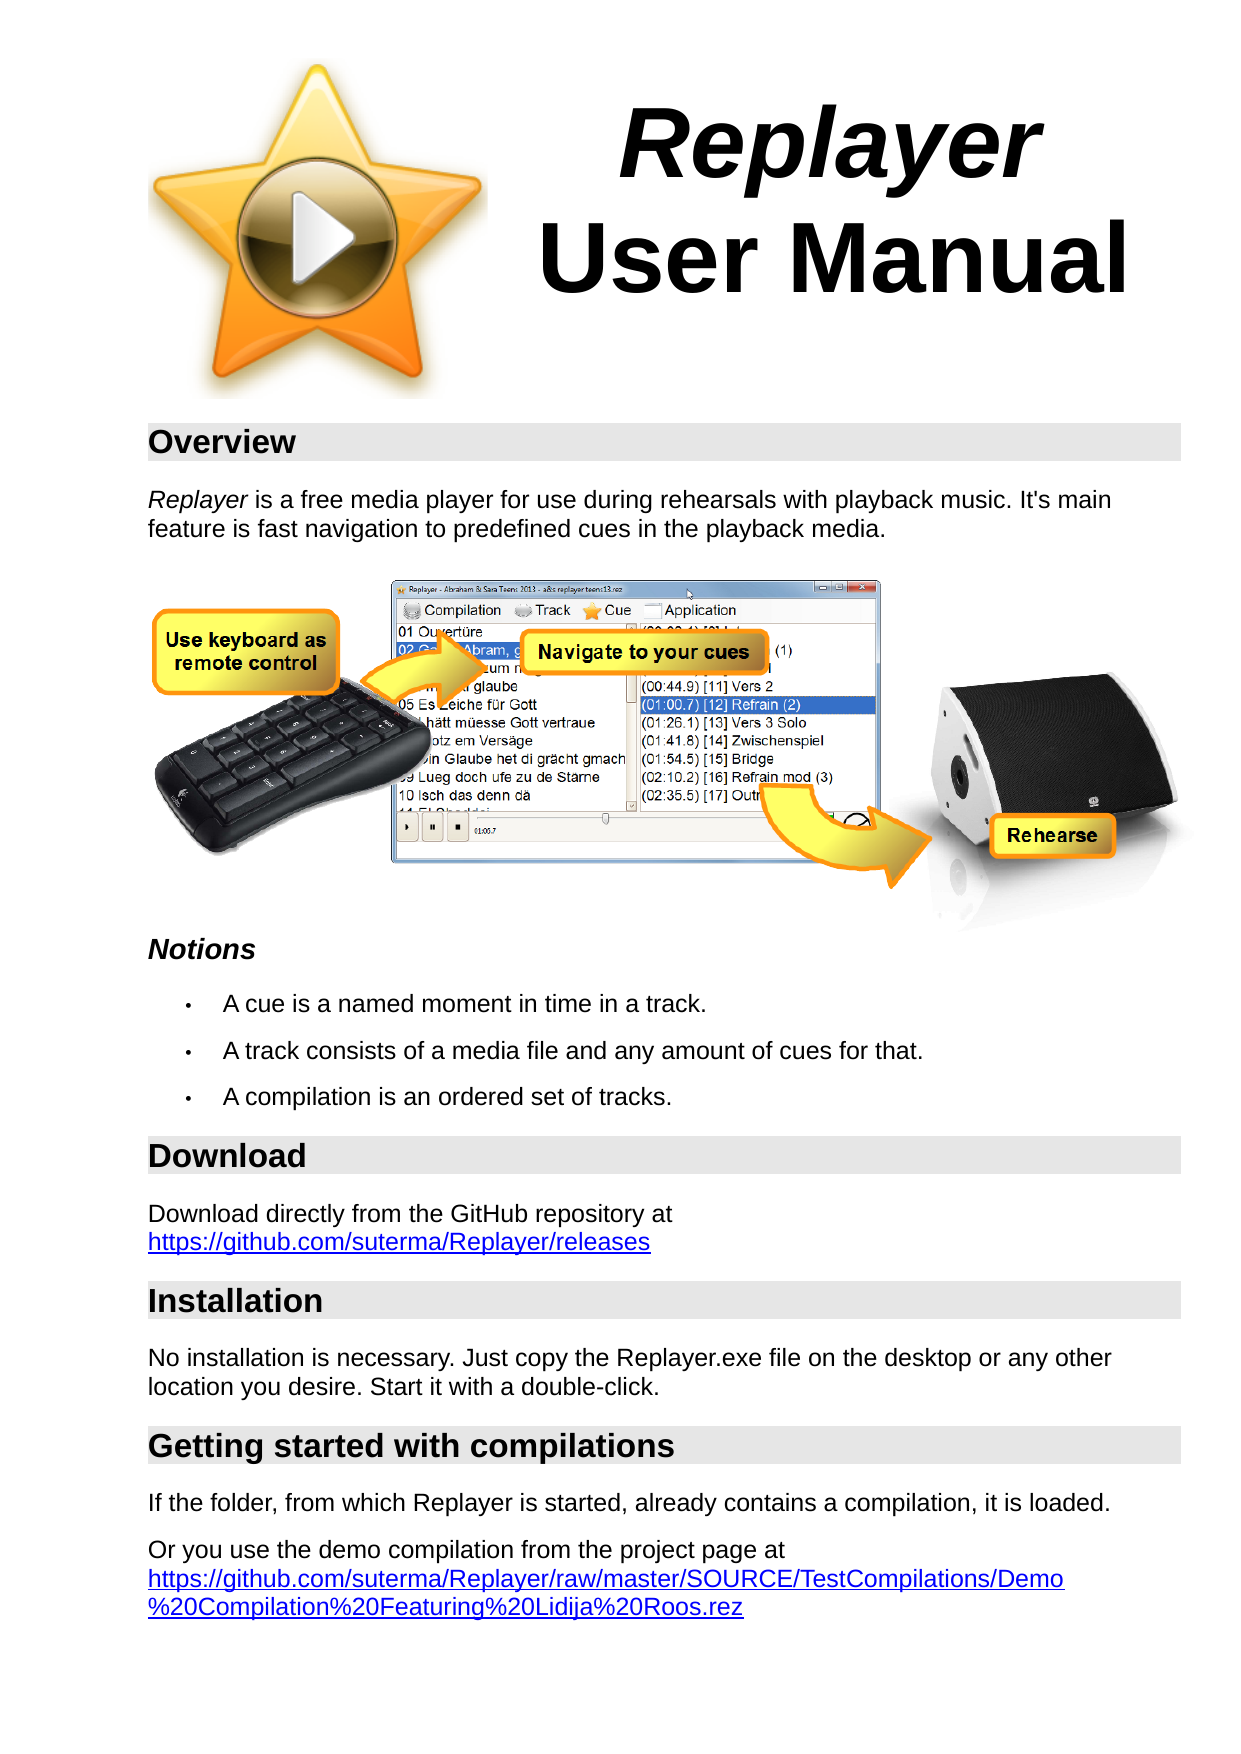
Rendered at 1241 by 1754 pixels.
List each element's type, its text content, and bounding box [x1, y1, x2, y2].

subtitle Installation [148, 1281, 1181, 1319]
subtitle Notions [148, 567, 1181, 966]
subtitle Download [148, 1136, 1181, 1174]
title Replayer User Manual [488, 84, 1181, 314]
list A cue is a named moment in time in a track. [185, 989, 1181, 1018]
subtitle Overview [148, 423, 1181, 461]
picture [147, 58, 488, 399]
text No installation is necessary. Just copy the Replayer.exe file on the desktop or any other location you desire. Start it with a double-click. [148, 1343, 1181, 1401]
subtitle Getting started with compilations [148, 1426, 1181, 1464]
text Download directly from the GitHub repository at https://github.com/suterma/Replayer/releases [148, 1198, 1181, 1256]
text If the folder, from which Replayer is started, already contains a compilation, it is loaded. [148, 1488, 1181, 1517]
list A track consists of a media file and any amount of cues for that. [185, 1036, 1181, 1065]
list A compilation is an ordered set of tracks. [185, 1082, 1181, 1111]
text Or you use the demo compilation from the project page at https://github.com/suterma/Replayer/raw/master/SOURCE/TestCompilations/Demo%20Compilation%20Featuring%20Lidija%20Roos.rez [148, 1535, 1181, 1621]
picture [151, 580, 1195, 932]
text Replayer is a free media player for use during rehearsals with playback music. It's main feature is fast navigation to predefined cues in the playback media. [148, 485, 1181, 542]
